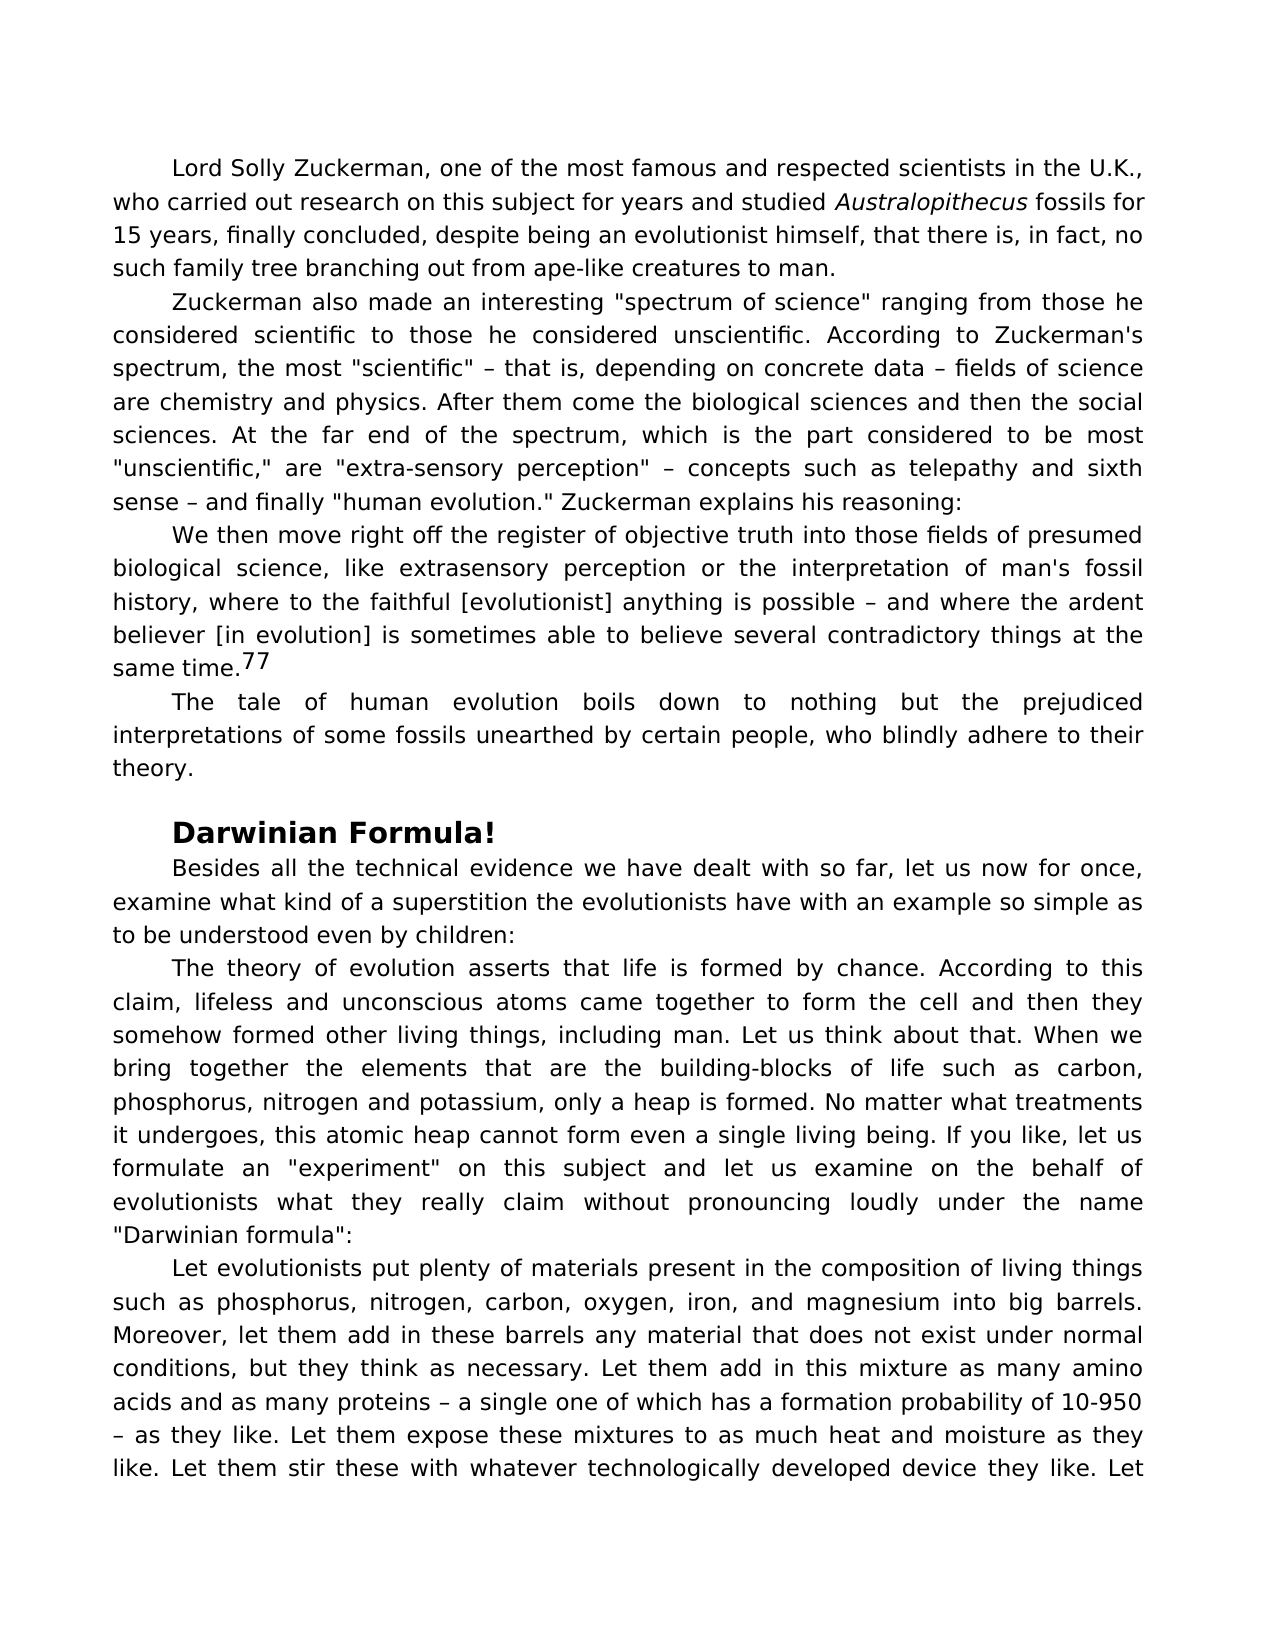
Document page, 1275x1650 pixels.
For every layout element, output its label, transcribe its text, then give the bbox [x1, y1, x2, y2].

text Darwinian Formula! [112, 817, 1145, 850]
text The theory of evolution asserts that life is formed by chance. According to this claim, lifeless and unconscious atoms came together to form the cell and then they somehow formed other living things, including man. Let us think about that. When we bring together the elements that are the building-blocks of life such as carbon, phosphorus, nitrogen and potassium, only a heap is formed. No matter what treatments it undergoes, this atomic heap cannot form even a single living being. If you like, let us formulate an "experiment" on this subject and let us examine on the behalf of evolutionists what they really claim without pronouncing loudly under the name "Darwinian formula": [112, 950, 1145, 1250]
text Zuckerman also made an interesting "spectrum of science" ranging from those he considered scientific to those he considered unscientific. According to Zuckerman's spectrum, the most "scientific" – that is, depending on concrete data – fields of science are chemistry and physics. After them come the biological sciences and then the social sciences. At the far end of the spectrum, which is the part considered to be most "unscientific," are "extra-sensory perception" – concepts such as telepathy and sixth sense – and finally "human evolution." Zuckerman explains his reasoning: [112, 283, 1145, 517]
text Let evolutionists put plenty of materials present in the composition of living things such as phosphorus, nitrogen, carbon, oxygen, iron, and magnesium into big barrels. Moreover, let them add in these barrels any material that does not exist under normal conditions, but they think as necessary. Let them add in this mixture as many amino acids and as many proteins – a single one of which has a formation probability of 10-950 – as they like. Let them expose these mixtures to as much heat and moisture as they like. Let them stir these with whatever technologically developed device they like. Let [112, 1250, 1145, 1483]
text Besides all the technical evidence we have dealt with so far, let us now for once, examine what kind of a superstition the evolutionists have with an example so simple as to be understood even by children: [112, 850, 1145, 950]
text Lord Solly Zuckerman, one of the most famous and respected scientists in the U.K., who carried out research on this subject for years and studied Australopithecus fossils for 15 years, finally concluded, despite being an evolutionist himself, that there is, in fact, no such family tree branching out from ape-like creatures to man. [112, 150, 1145, 283]
text The tale of human evolution boils down to nothing but the prejudiced interpretations of some fossils unearthed by certain people, who blindly adhere to their theory. [112, 683, 1145, 783]
text We then move right off the register of objective truth into those fields of presumed biological science, like extrasensory perception or the interpretation of man's fossil history, where to the faithful [evolutionist] anything is possible – and where the ardent believer [in evolution] is sometimes able to believe several contradictory things at the same time.77 [112, 517, 1145, 683]
